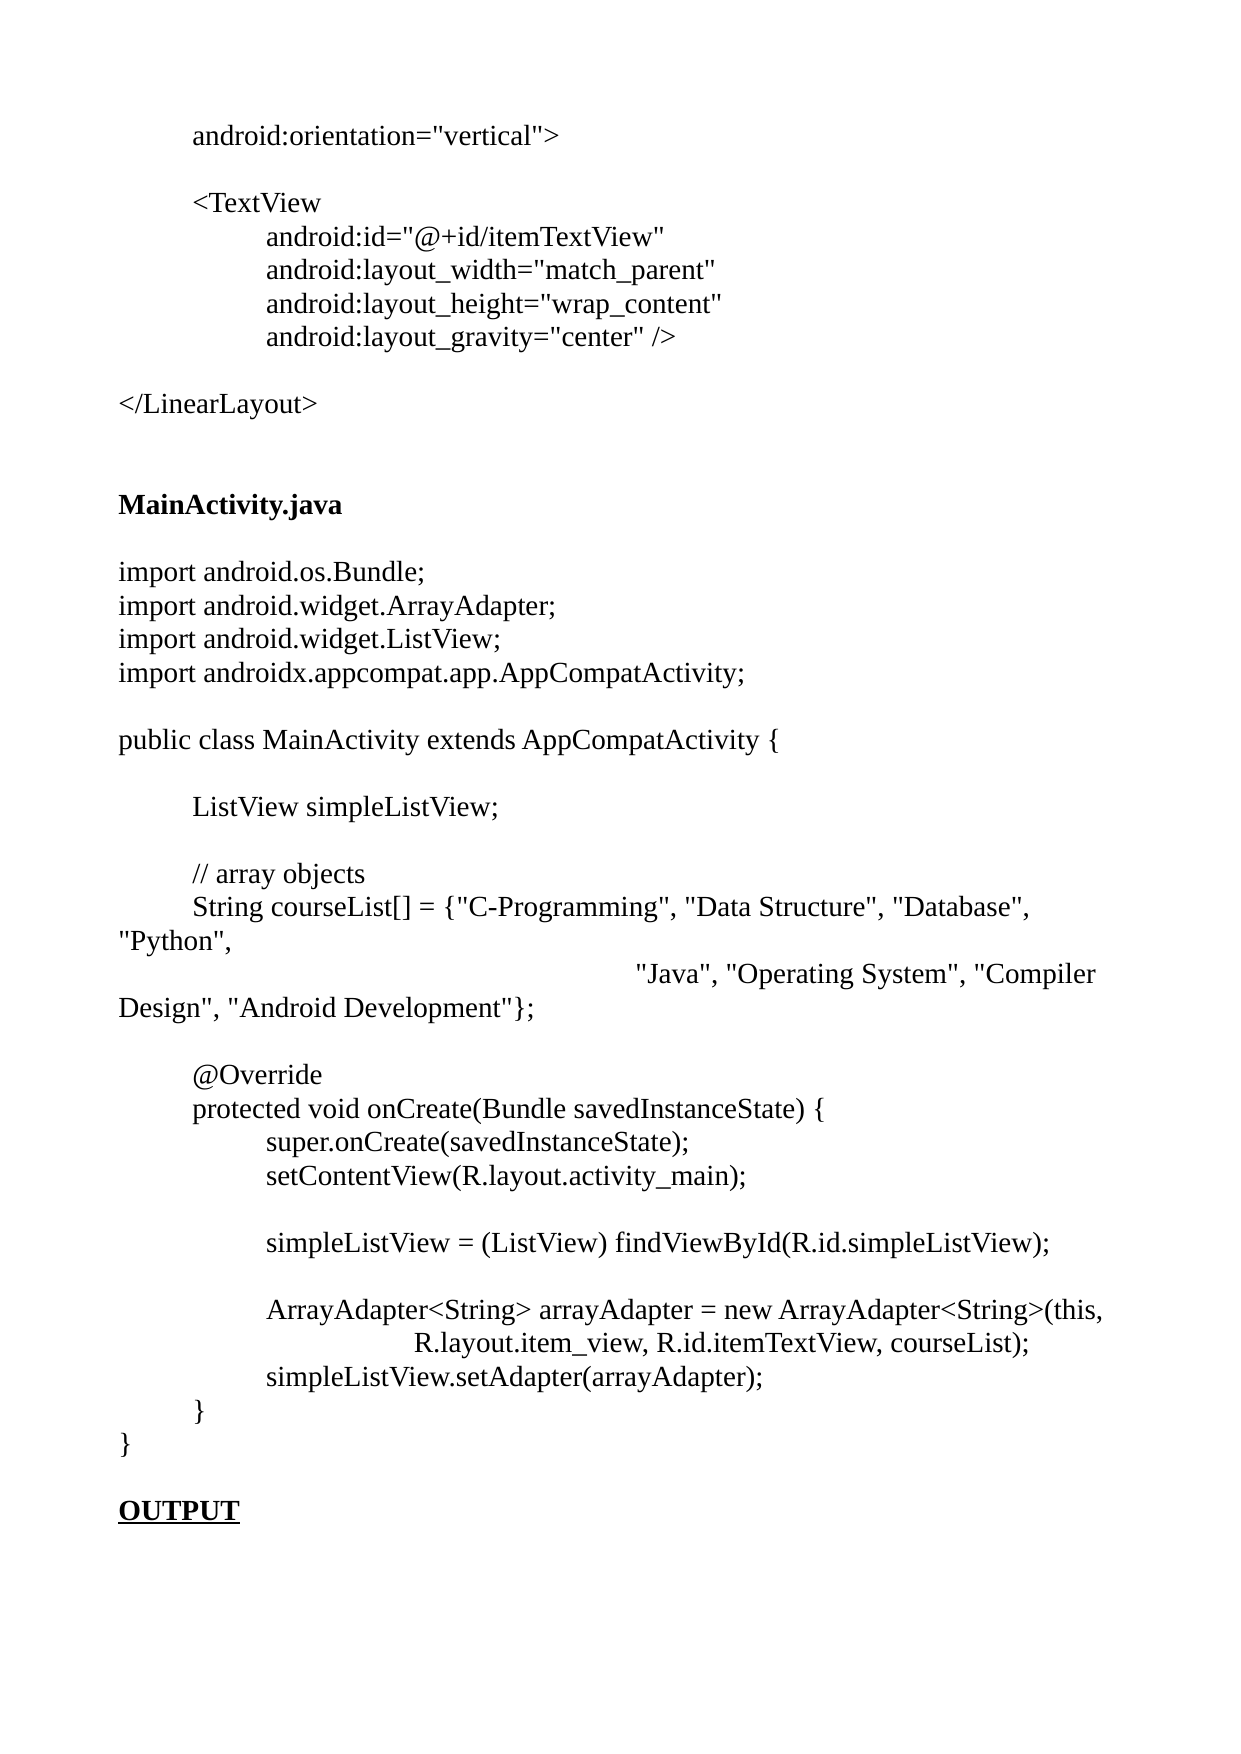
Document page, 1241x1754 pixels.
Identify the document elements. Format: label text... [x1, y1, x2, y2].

text <TextView [118, 185, 1122, 219]
text simpleListView.setAdapter(arrayAdapter); [118, 1359, 1122, 1393]
text } [118, 1393, 1122, 1426]
text android:id="@+id/itemTextView" [118, 219, 1122, 252]
text </LinearLayout> [118, 386, 1122, 420]
text @Override [118, 1057, 1122, 1091]
text android:orientation="vertical"> [118, 118, 1122, 152]
text super.onCreate(savedInstanceState); [118, 1124, 1122, 1158]
text public class MainActivity extends AppCompatActivity { [118, 722, 1122, 755]
text setContentView(R.layout.activity_main); [118, 1158, 1122, 1191]
text android:layout_width="match_parent" [118, 252, 1122, 286]
text ArrayAdapter<String> arrayAdapter = new ArrayAdapter<String>(this, [118, 1292, 1122, 1326]
text import androidx.appcompat.app.AppCompatActivity; [118, 655, 1122, 688]
text // array objects [118, 856, 1122, 889]
text "Java", "Operating System", "Compiler Design", "Android Development"}; [118, 957, 1122, 1024]
text R.layout.item_view, R.id.itemTextView, courseList); [118, 1326, 1122, 1359]
text ListView simpleListView; [118, 789, 1122, 822]
text protected void onCreate(Bundle savedInstanceState) { [118, 1091, 1122, 1124]
text OUTPUT [118, 1493, 1122, 1527]
text MainActivity.java [118, 487, 1122, 521]
text } [118, 1426, 1122, 1460]
text String courseList[] = {"C-Programming", "Data Structure", "Database", "Python", [118, 889, 1122, 957]
text import android.widget.ListView; [118, 621, 1122, 655]
text import android.widget.ArrayAdapter; [118, 588, 1122, 621]
text simpleListView = (ListView) findViewById(R.id.simpleListView); [118, 1225, 1122, 1258]
text android:layout_gravity="center" /> [118, 319, 1122, 353]
text android:layout_height="wrap_content" [118, 286, 1122, 319]
text import android.os.Bundle; [118, 554, 1122, 588]
